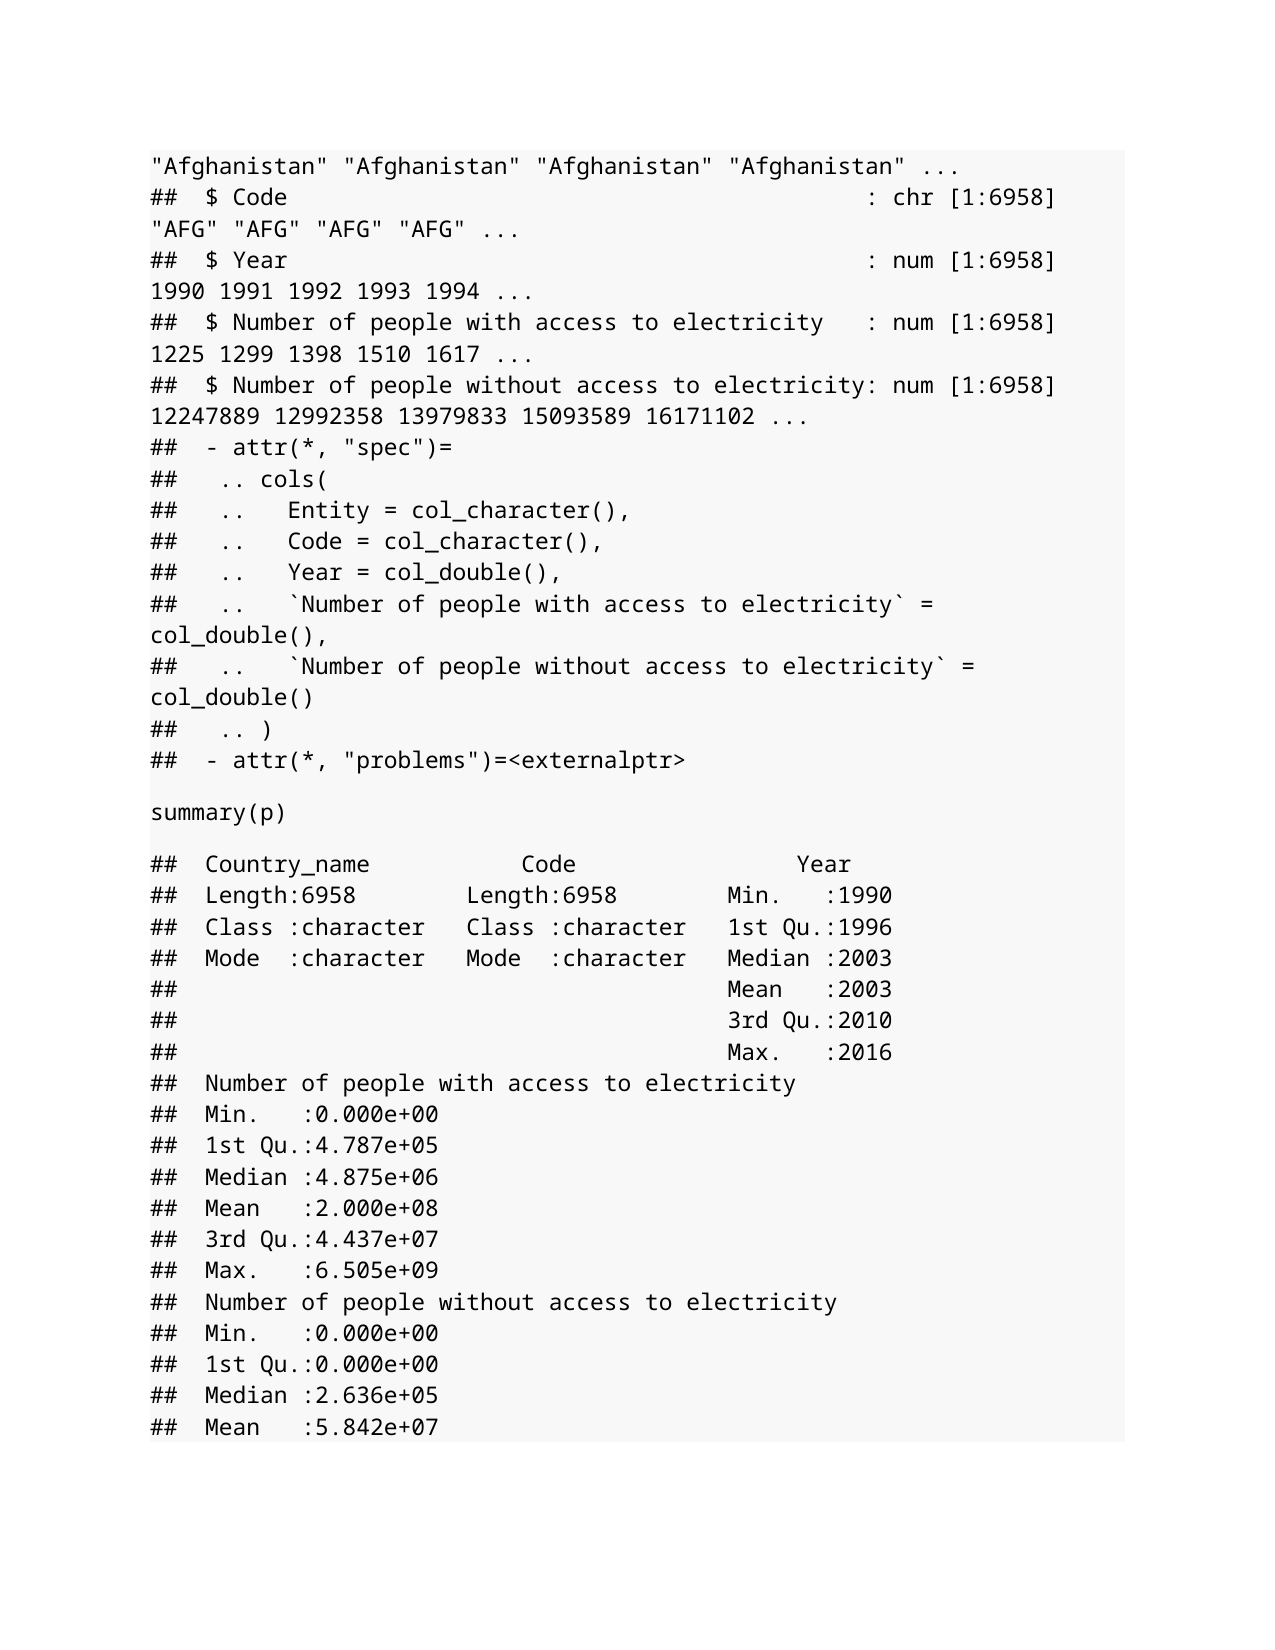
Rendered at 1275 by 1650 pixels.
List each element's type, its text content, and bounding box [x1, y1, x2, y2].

text "Afghanistan" "Afghanistan" "Afghanistan" "Afghanistan" ... ## $ Code : chr [1:6958] "AFG" "AFG" "AFG" "AFG" ... ## $ Year : num [1:6958] 1990 1991 1992 1993 1994 ... ## $ Number of people with access to electricity : num [1:6958] 1225 1299 1398 1510 1617 ... ## $ Number of people without access to electricity: num [1:6958] 12247889 12992358 13979833 15093589 16171102 ... ## - attr(*, "spec")= ## .. cols( ## .. Entity = col_character(), ## .. Code = col_character(), ## .. Year = col_double(), ## .. `Number of people with access to electricity` = col_double(), ## .. `Number of people without access to electricity` = col_double() ## .. ) ## - attr(*, "problems")=<externalptr> [150, 150, 1125, 775]
text summary(p) [287, 796, 1125, 827]
text ## Country_name Code Year ## Length:6958 Length:6958 Min. :1990 ## Class :character Class :character 1st Qu.:1996 ## Mode :character Mode :character Median :2003 ## Mean :2003 ## 3rd Qu.:2010 ## Max. :2016 ## Number of people with access to electricity ## Min. :0.000e+00 ## 1st Qu.:4.787e+05 ## Median :4.875e+06 ## Mean :2.000e+08 ## 3rd Qu.:4.437e+07 ## Max. :6.505e+09 ## Number of people without access to electricity ## Min. :0.000e+00 ## 1st Qu.:0.000e+00 ## Median :2.636e+05 ## Mean :5.842e+07 [150, 848, 1125, 1442]
